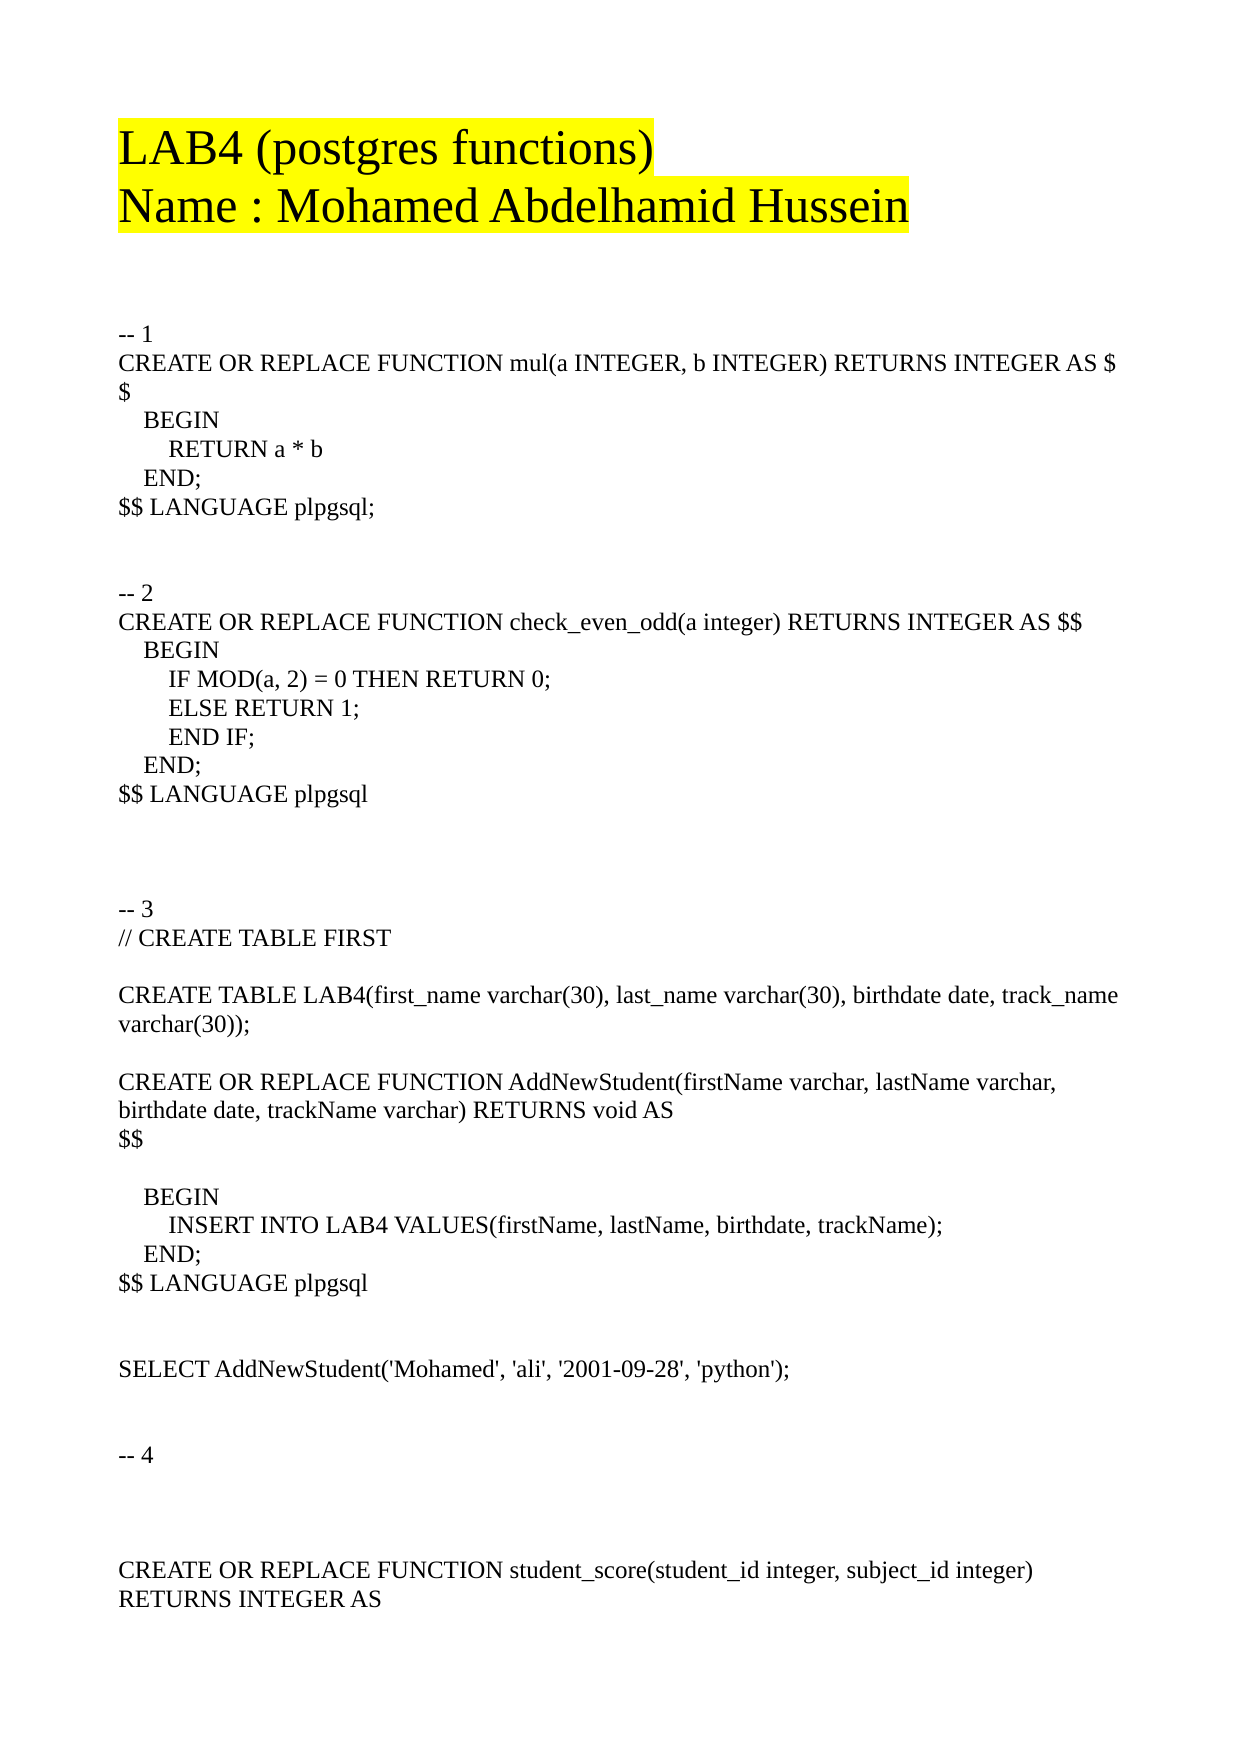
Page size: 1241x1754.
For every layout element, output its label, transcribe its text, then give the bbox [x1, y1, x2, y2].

text Name : Mohamed Abdelhamid Hussein [118, 176, 1122, 233]
text LAB4 (postgres functions) [118, 118, 1122, 176]
text -- 1 [118, 319, 1122, 348]
text CREATE OR REPLACE FUNCTION AddNewStudent(firstName varchar, lastName varchar, birthdate date, trackName varchar) RETURNS void AS [118, 1067, 1122, 1124]
text ELSE RETURN 1; [118, 693, 1122, 722]
text BEGIN [118, 1182, 1122, 1211]
text END IF; [118, 722, 1122, 751]
text BEGIN [118, 406, 1122, 434]
text $$ LANGUAGE plpgsql; [118, 492, 1122, 521]
text SELECT AddNewStudent('Mohamed', 'ali', '2001-09-28', 'python'); [118, 1354, 1122, 1383]
text RETURN a * b [118, 434, 1122, 463]
text BEGIN [118, 636, 1122, 664]
text $$ LANGUAGE plpgsql [118, 1268, 1122, 1297]
text $$ [118, 1124, 1122, 1153]
text -- 4 [118, 1441, 1122, 1469]
text END; [118, 751, 1122, 779]
text END; [118, 1239, 1122, 1268]
text CREATE TABLE LAB4(first_name varchar(30), last_name varchar(30), birthdate date, track_name varchar(30)); [118, 981, 1122, 1038]
text CREATE OR REPLACE FUNCTION student_score(student_id integer, subject_id integer) RETURNS INTEGER AS [118, 1556, 1122, 1613]
text END; [118, 463, 1122, 492]
text // CREATE TABLE FIRST [118, 923, 1122, 952]
text CREATE OR REPLACE FUNCTION mul(a INTEGER, b INTEGER) RETURNS INTEGER AS $$ [118, 348, 1122, 406]
text -- 3 [118, 894, 1122, 923]
text IF MOD(a, 2) = 0 THEN RETURN 0; [118, 664, 1122, 693]
text CREATE OR REPLACE FUNCTION check_even_odd(a integer) RETURNS INTEGER AS $$ [118, 607, 1122, 636]
text INSERT INTO LAB4 VALUES(firstName, lastName, birthdate, trackName); [118, 1211, 1122, 1239]
text -- 2 [118, 578, 1122, 607]
text $$ LANGUAGE plpgsql [118, 779, 1122, 808]
